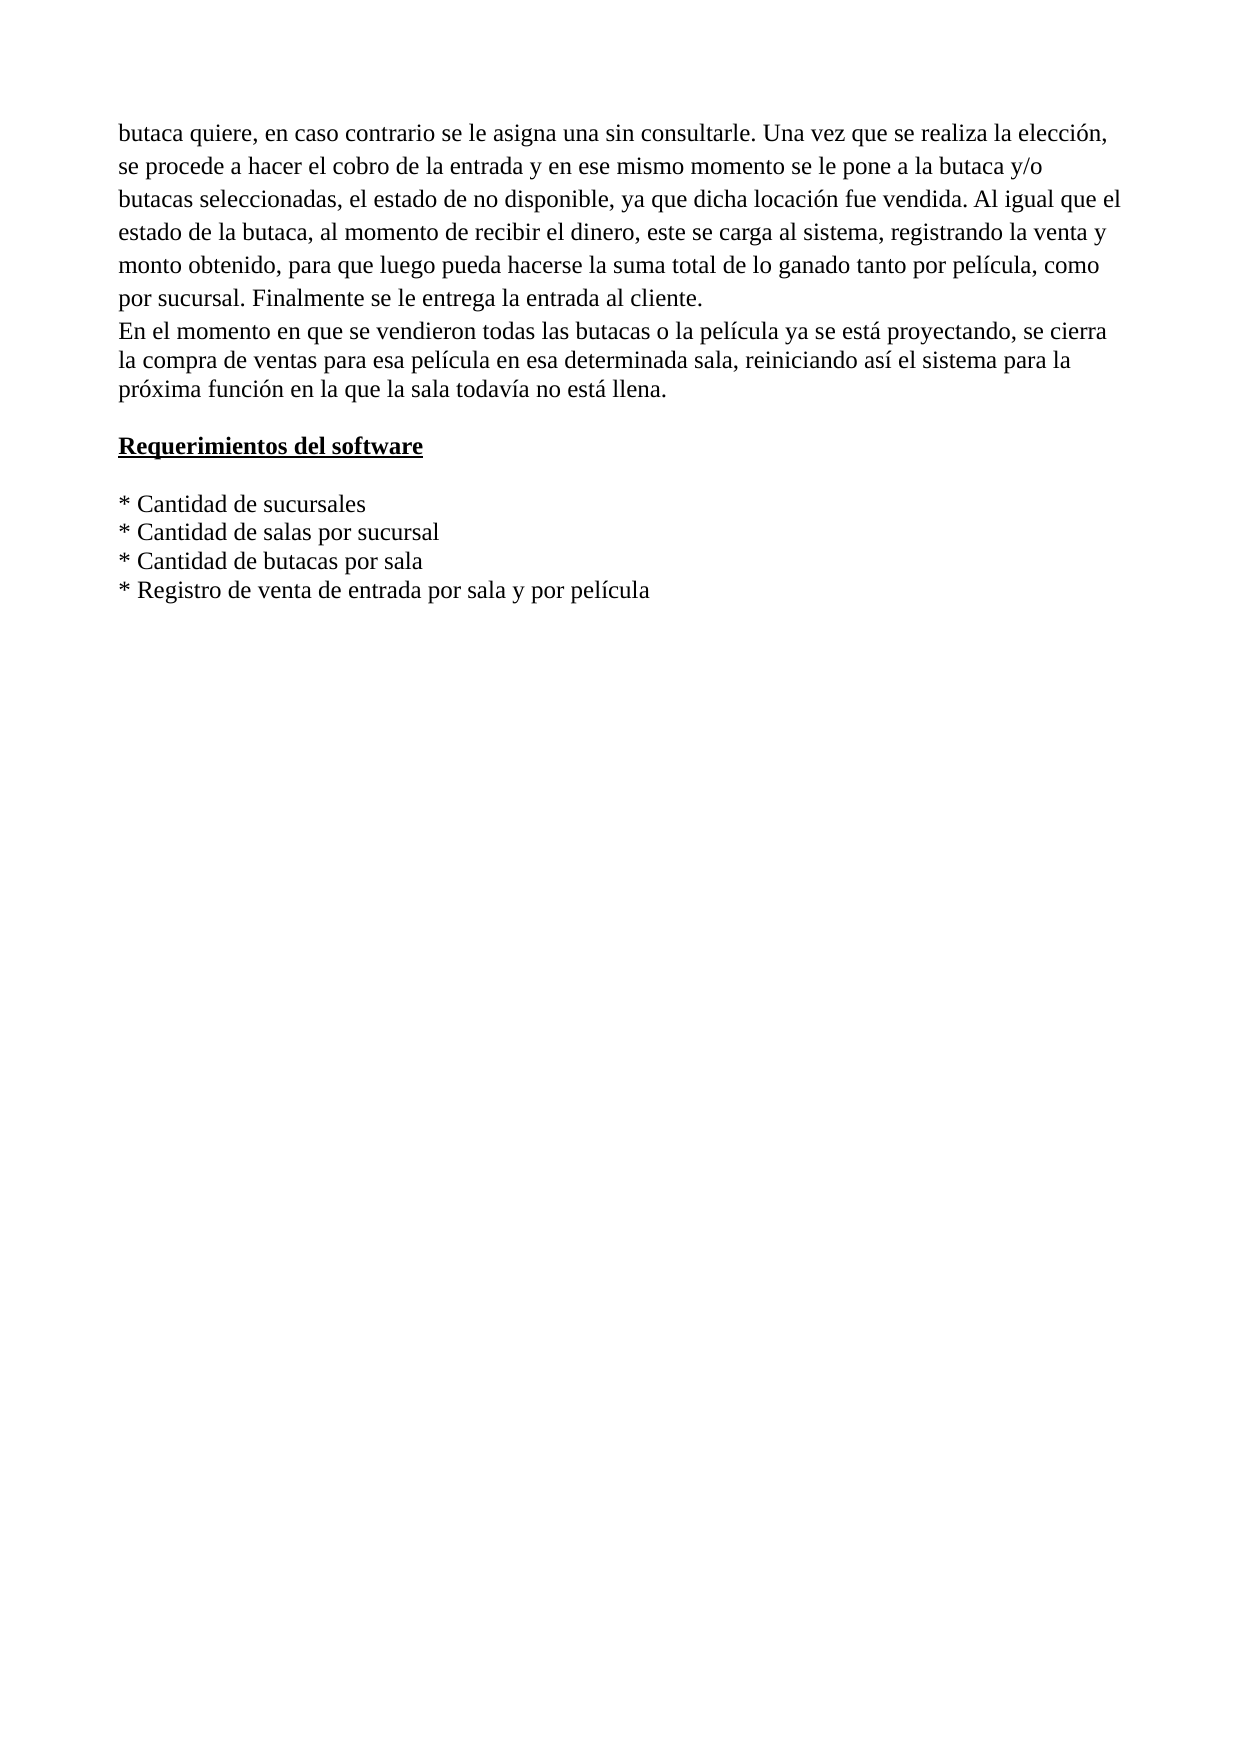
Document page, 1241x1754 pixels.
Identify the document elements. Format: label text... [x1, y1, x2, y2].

text Requerimientos del software [118, 431, 1122, 460]
text En el momento en que se vendieron todas las butacas o la película ya se está proyectando, se cierra la compra de ventas para esa película en esa determinada sala, reiniciando así el sistema para la próxima función en la que la sala todavía no está llena. [118, 316, 1122, 402]
text * Registro de venta de entrada por sala y por película [118, 575, 1122, 604]
text * Cantidad de sucursales [118, 489, 1122, 517]
text * Cantidad de salas por sucursal [118, 517, 1122, 546]
text butaca quiere, en caso contrario se le asigna una sin consultarle. Una vez que se realiza la elección, se procede a hacer el cobro de la entrada y en ese mismo momento se le pone a la butaca y/o butacas seleccionadas, el estado de no disponible, ya que dicha locación fue vendida. Al igual que el estado de la butaca, al momento de recibir el dinero, este se carga al sistema, registrando la venta y monto obtenido, para que luego pueda hacerse la suma total de lo ganado tanto por película, como por sucursal. Finalmente se le entrega la entrada al cliente. [118, 118, 1122, 312]
text * Cantidad de butacas por sala [118, 546, 1122, 575]
